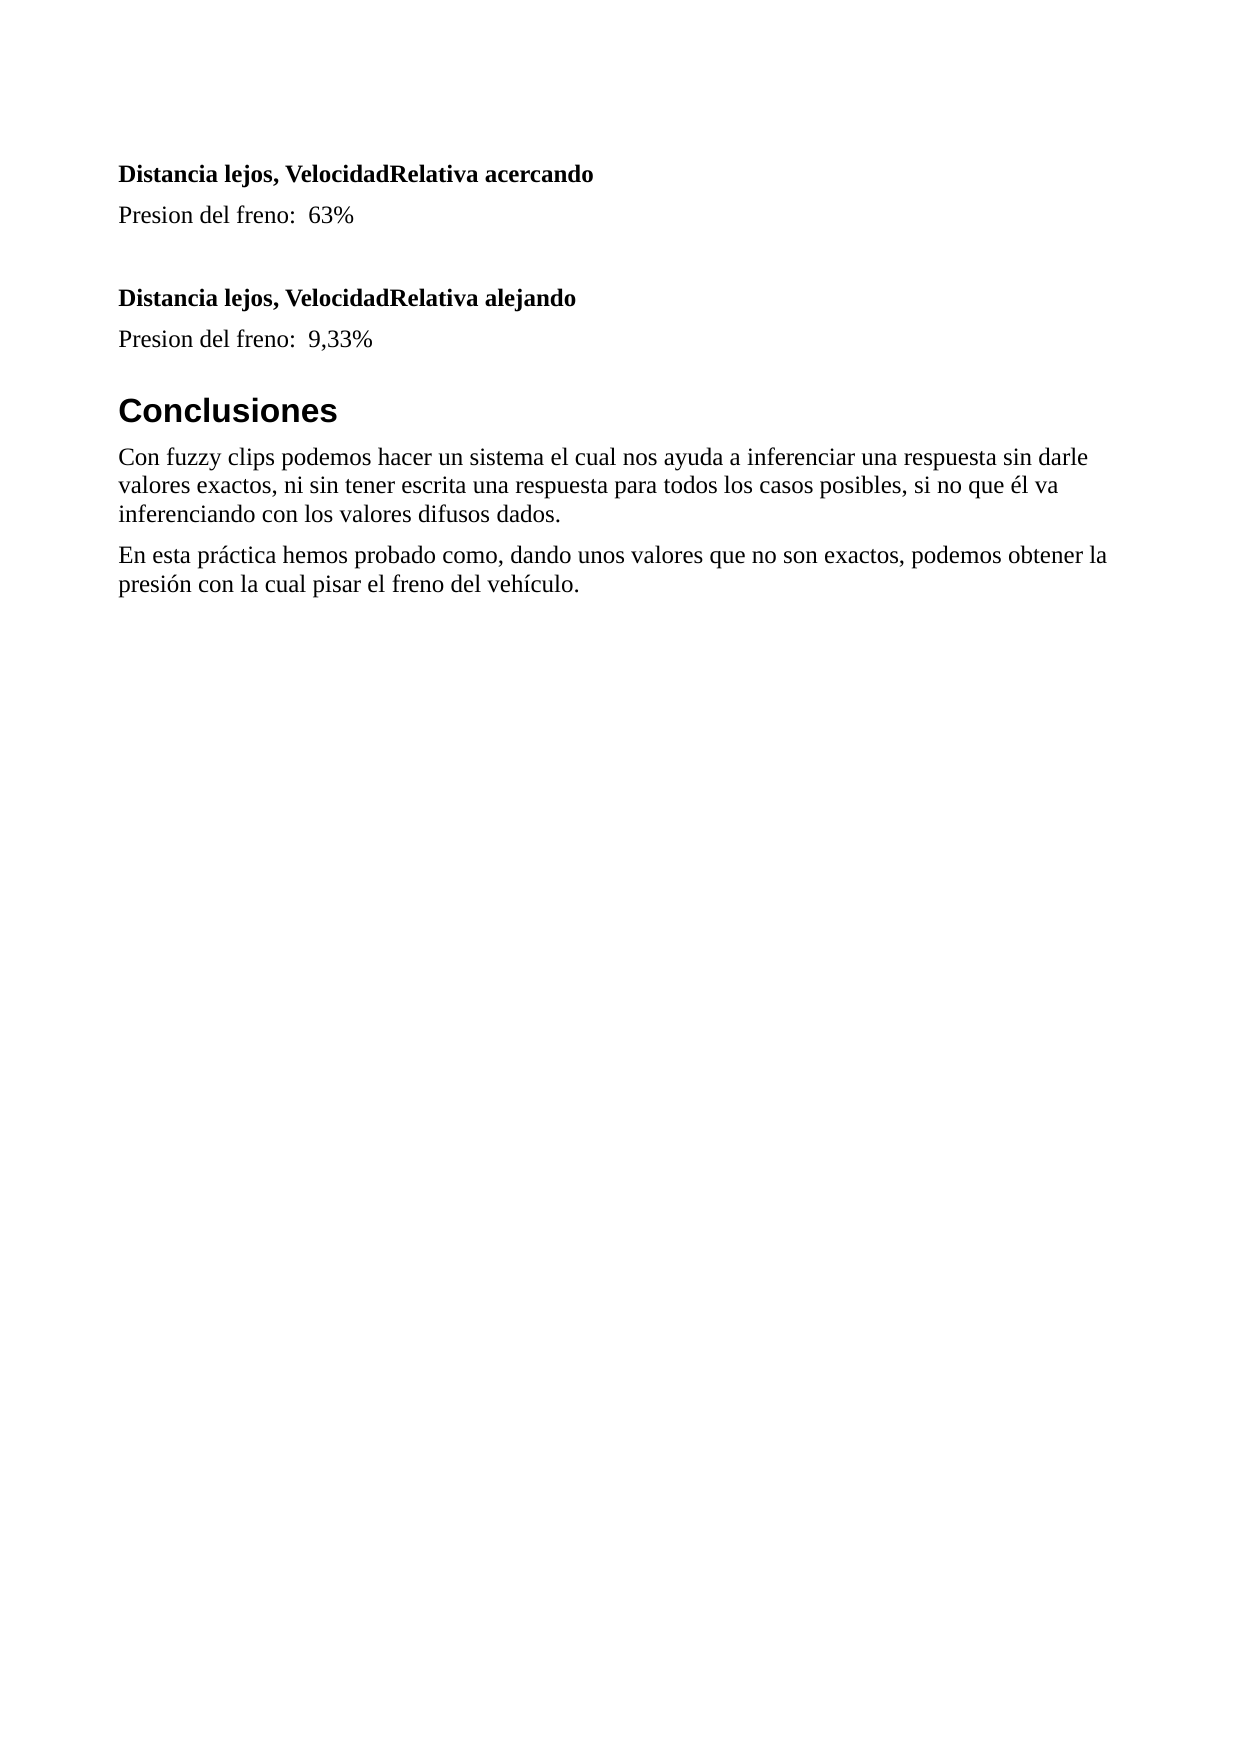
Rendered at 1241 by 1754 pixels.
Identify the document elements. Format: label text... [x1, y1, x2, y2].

text Con fuzzy clips podemos hacer un sistema el cual nos ayuda a inferenciar una respuesta sin darle valores exactos, ni sin tener escrita una respuesta para todos los casos posibles, si no que él va inferenciando con los valores difusos dados. [118, 442, 1122, 528]
text Distancia lejos, VelocidadRelativa alejando [118, 283, 1122, 312]
text Presion del freno: 63% [118, 201, 1122, 229]
text Presion del freno: 9,33% [118, 324, 1122, 353]
text Distancia lejos, VelocidadRelativa acercando [118, 159, 1122, 188]
subtitle Conclusiones [118, 391, 1122, 429]
text En esta práctica hemos probado como, dando unos valores que no son exactos, podemos obtener la presión con la cual pisar el freno del vehículo. [118, 541, 1122, 598]
